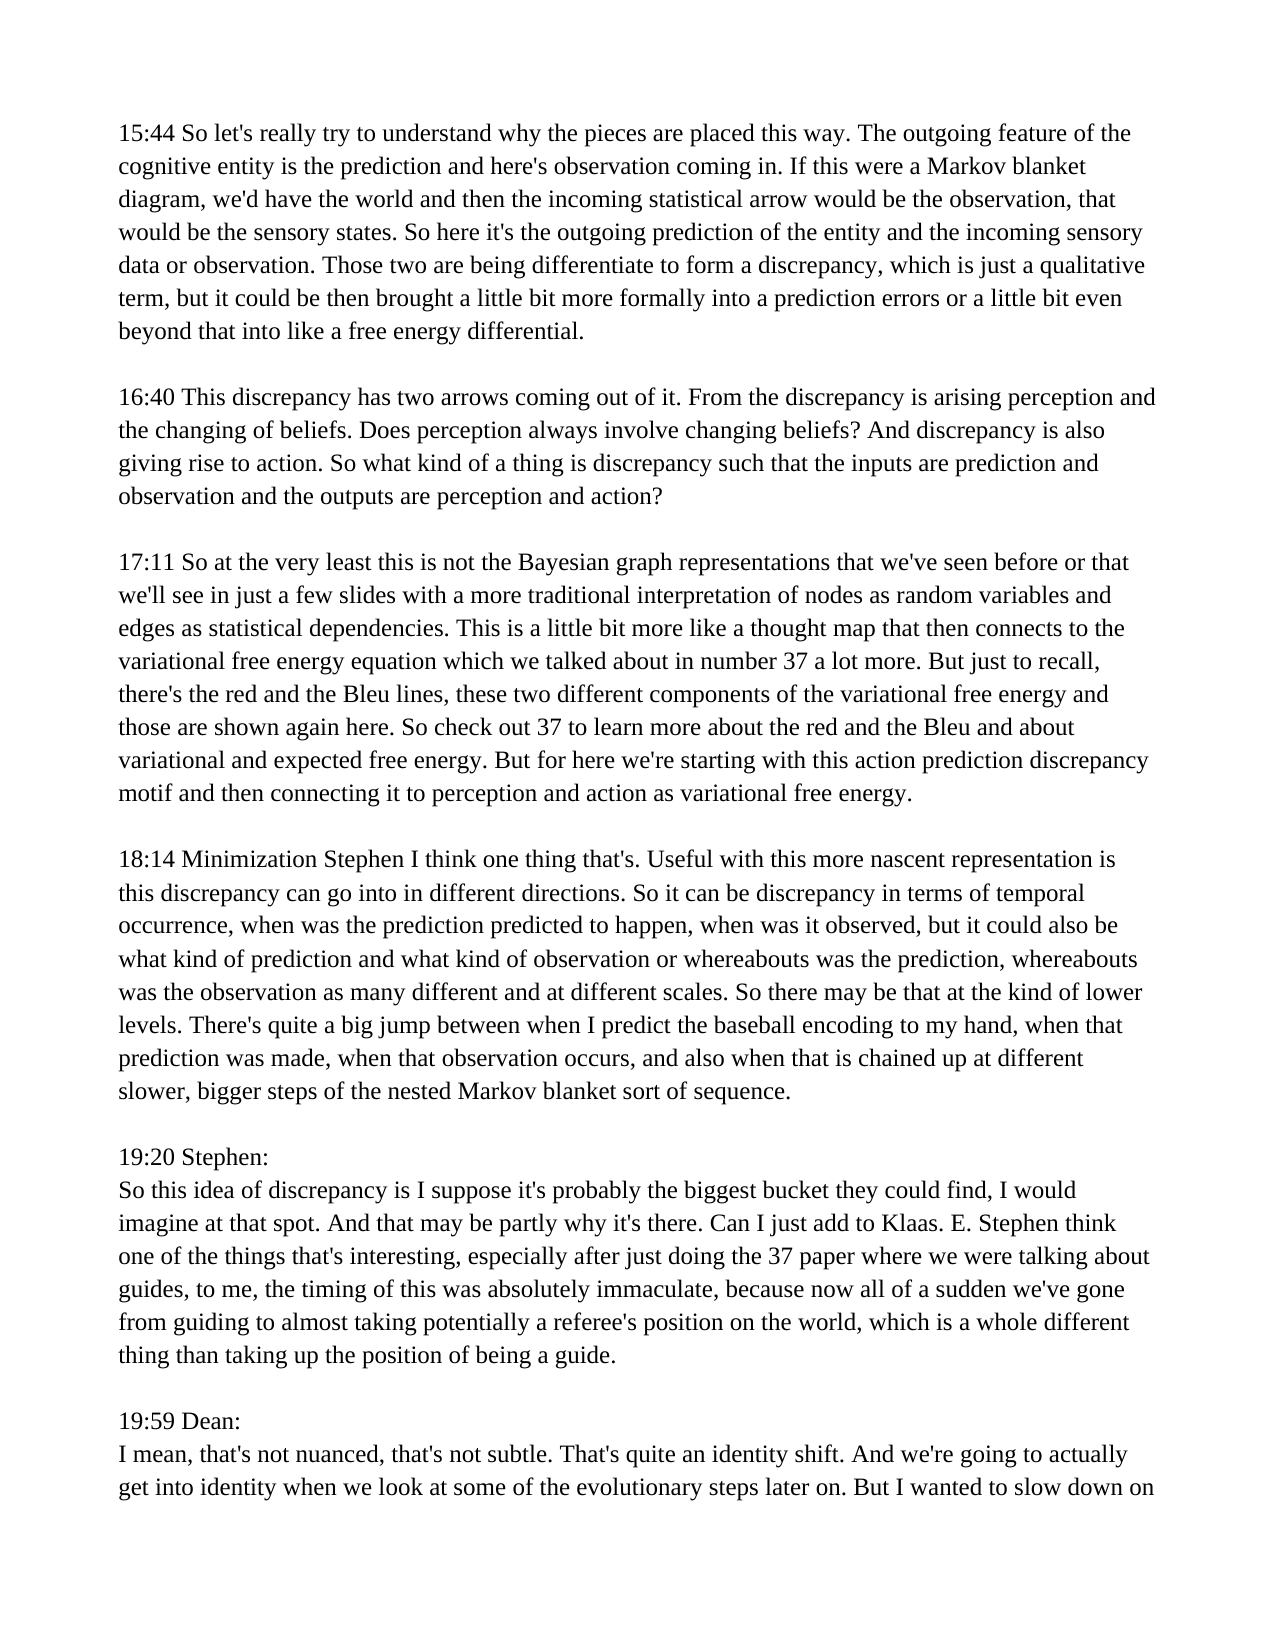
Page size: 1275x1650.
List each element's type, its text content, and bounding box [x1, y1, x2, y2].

text 15:44 So let's really try to understand why the pieces are placed this way. The outgoing feature of the cognitive entity is the prediction and here's observation coming in. If this were a Markov blanket diagram, we'd have the world and then the incoming statistical arrow would be the observation, that would be the sensory states. So here it's the outgoing prediction of the entity and the incoming sensory data or observation. Those two are being differentiate to form a discrepancy, which is just a qualitative term, but it could be then brought a little bit more formally into a prediction errors or a little bit even beyond that into like a free energy differential. 16:40 This discrepancy has two arrows coming out of it. From the discrepancy is arising perception and the changing of beliefs. Does perception always involve changing beliefs? And discrepancy is also giving rise to action. So what kind of a thing is discrepancy such that the inputs are prediction and observation and the outputs are perception and action? 17:11 So at the very least this is not the Bayesian graph representations that we've seen before or that we'll see in just a few slides with a more traditional interpretation of nodes as random variables and edges as statistical dependencies. This is a little bit more like a thought map that then connects to the variational free energy equation which we talked about in number 37 a lot more. But just to recall, there's the red and the Bleu lines, these two different components of the variational free energy and those are shown again here. So check out 37 to learn more about the red and the Bleu and about variational and expected free energy. But for here we're starting with this action prediction discrepancy motif and then connecting it to perception and action as variational free energy. 18:14 Minimization Stephen I think one thing that's. Useful with this more nascent representation is this discrepancy can go into in different directions. So it can be discrepancy in terms of temporal occurrence, when was the prediction predicted to happen, when was it observed, but it could also be what kind of prediction and what kind of observation or whereabouts was the prediction, whereabouts was the observation as many different and at different scales. So there may be that at the kind of lower levels. There's quite a big jump between when I predict the baseball encoding to my hand, when that prediction was made, when that observation occurs, and also when that is chained up at different slower, bigger steps of the nested Markov blanket sort of sequence. 19:20 Stephen: So this idea of discrepancy is I suppose it's probably the biggest bucket they could find, I would imagine at that spot. And that may be partly why it's there. Can I just add to Klaas. E. Stephen think one of the things that's interesting, especially after just doing the 37 paper where we were talking about guides, to me, the timing of this was absolutely immaculate, because now all of a sudden we've gone from guiding to almost taking potentially a referee's position on the world, which is a whole different thing than taking up the position of being a guide. 19:59 Dean: I mean, that's not nuanced, that's not subtle. That's quite an identity shift. And we're going to actually get into identity when we look at some of the evolutionary steps later on. But I wanted to slow down on [118, 118, 1157, 1501]
